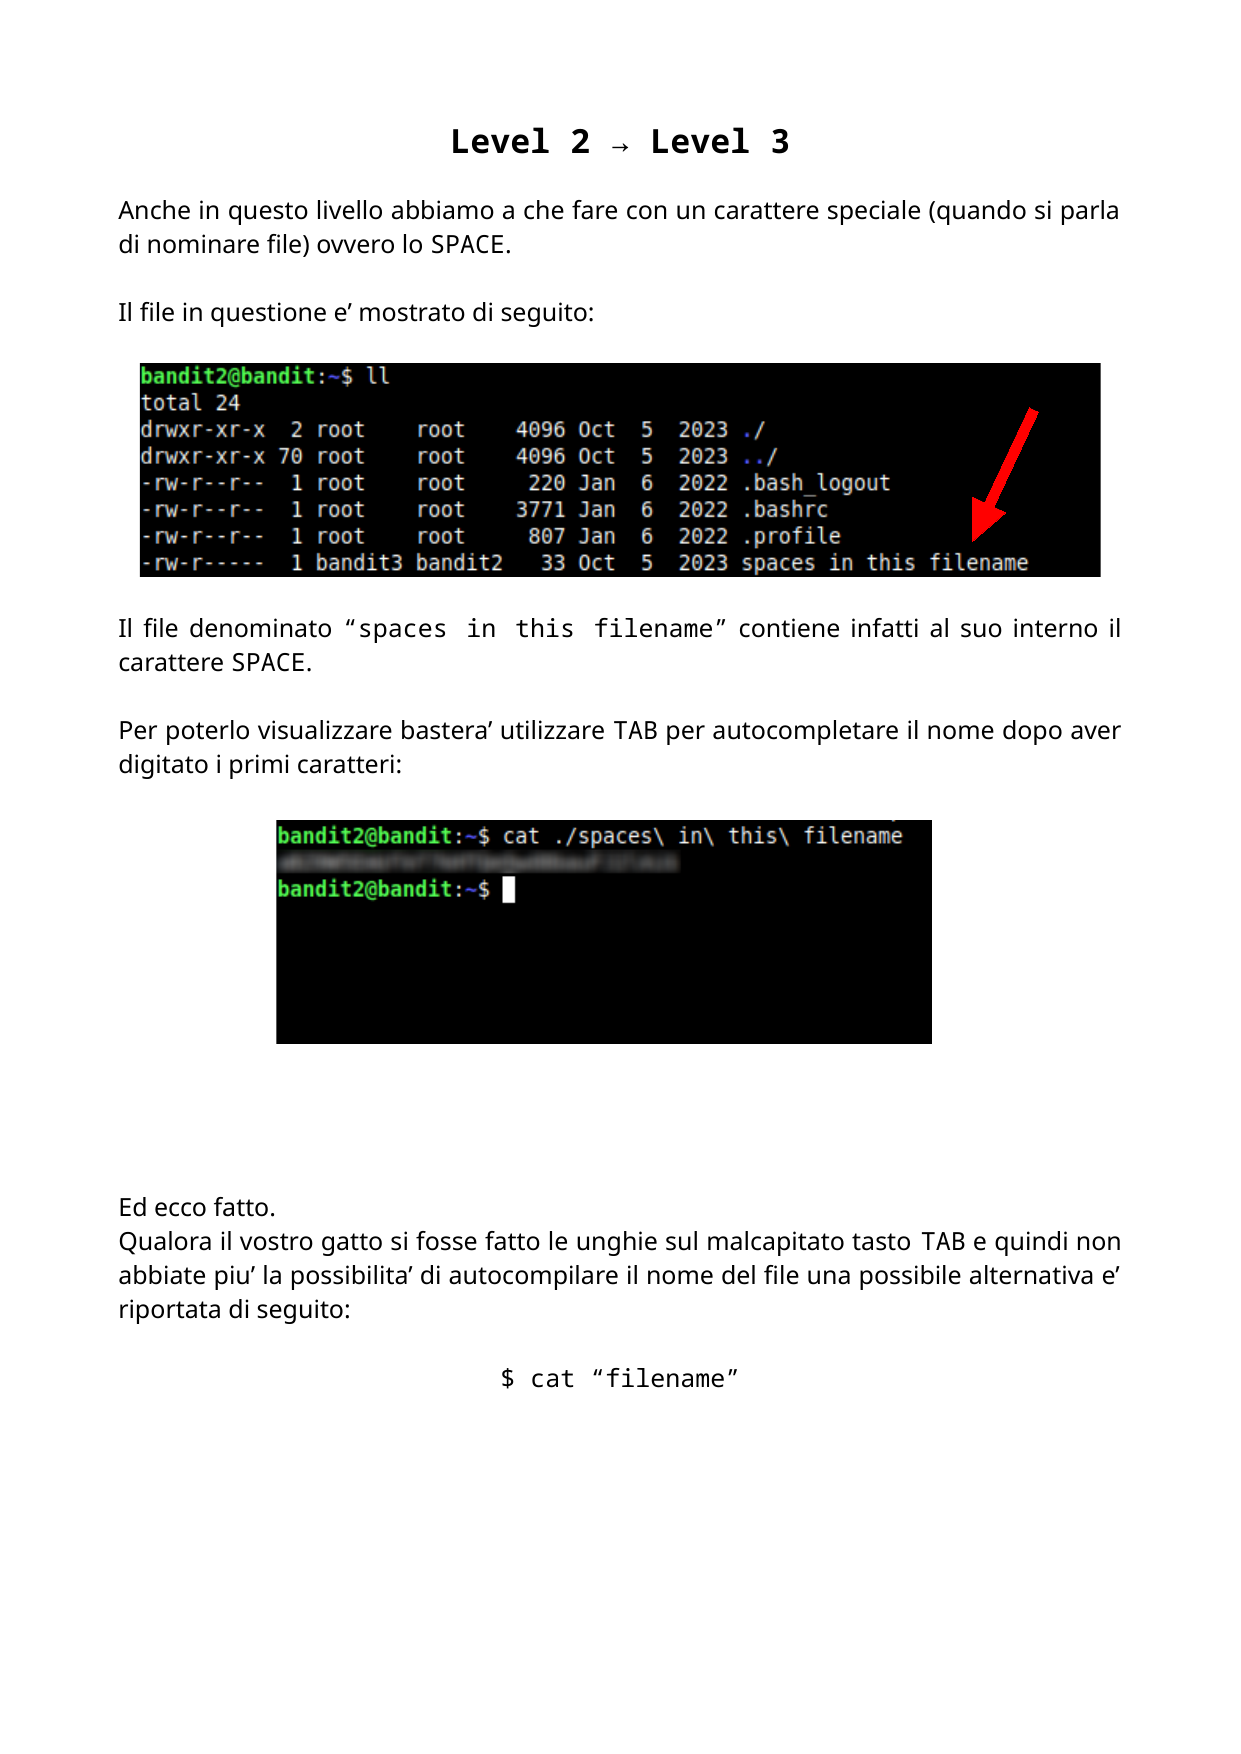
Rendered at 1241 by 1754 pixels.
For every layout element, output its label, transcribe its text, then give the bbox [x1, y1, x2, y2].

picture [139, 363, 1101, 577]
text Level 2 → Level 3 [118, 118, 1122, 163]
picture [276, 820, 932, 1044]
text Il file denominato “spaces in this filename” contiene infatti al suo interno il carattere SPACE. [118, 363, 1122, 679]
text Il file in questione e’ mostrato di seguito: [118, 295, 1122, 329]
text $ cat “filename” [118, 1360, 1122, 1394]
text Ed ecco fatto. [118, 1190, 1122, 1224]
text Anche in questo livello abbiamo a che fare con un carattere speciale (quando si parla di nominare file) ovvero lo SPACE. [118, 193, 1122, 261]
text Per poterlo visualizzare bastera’ utilizzare TAB per autocompletare il nome dopo aver digitato i primi caratteri: [118, 713, 1122, 781]
text Qualora il vostro gatto si fosse fatto le unghie sul malcapitato tasto TAB e quindi non abbiate piu’ la possibilita’ di autocompilare il nome del file una possibile alternativa e’ riportata di seguito: [118, 1224, 1122, 1326]
